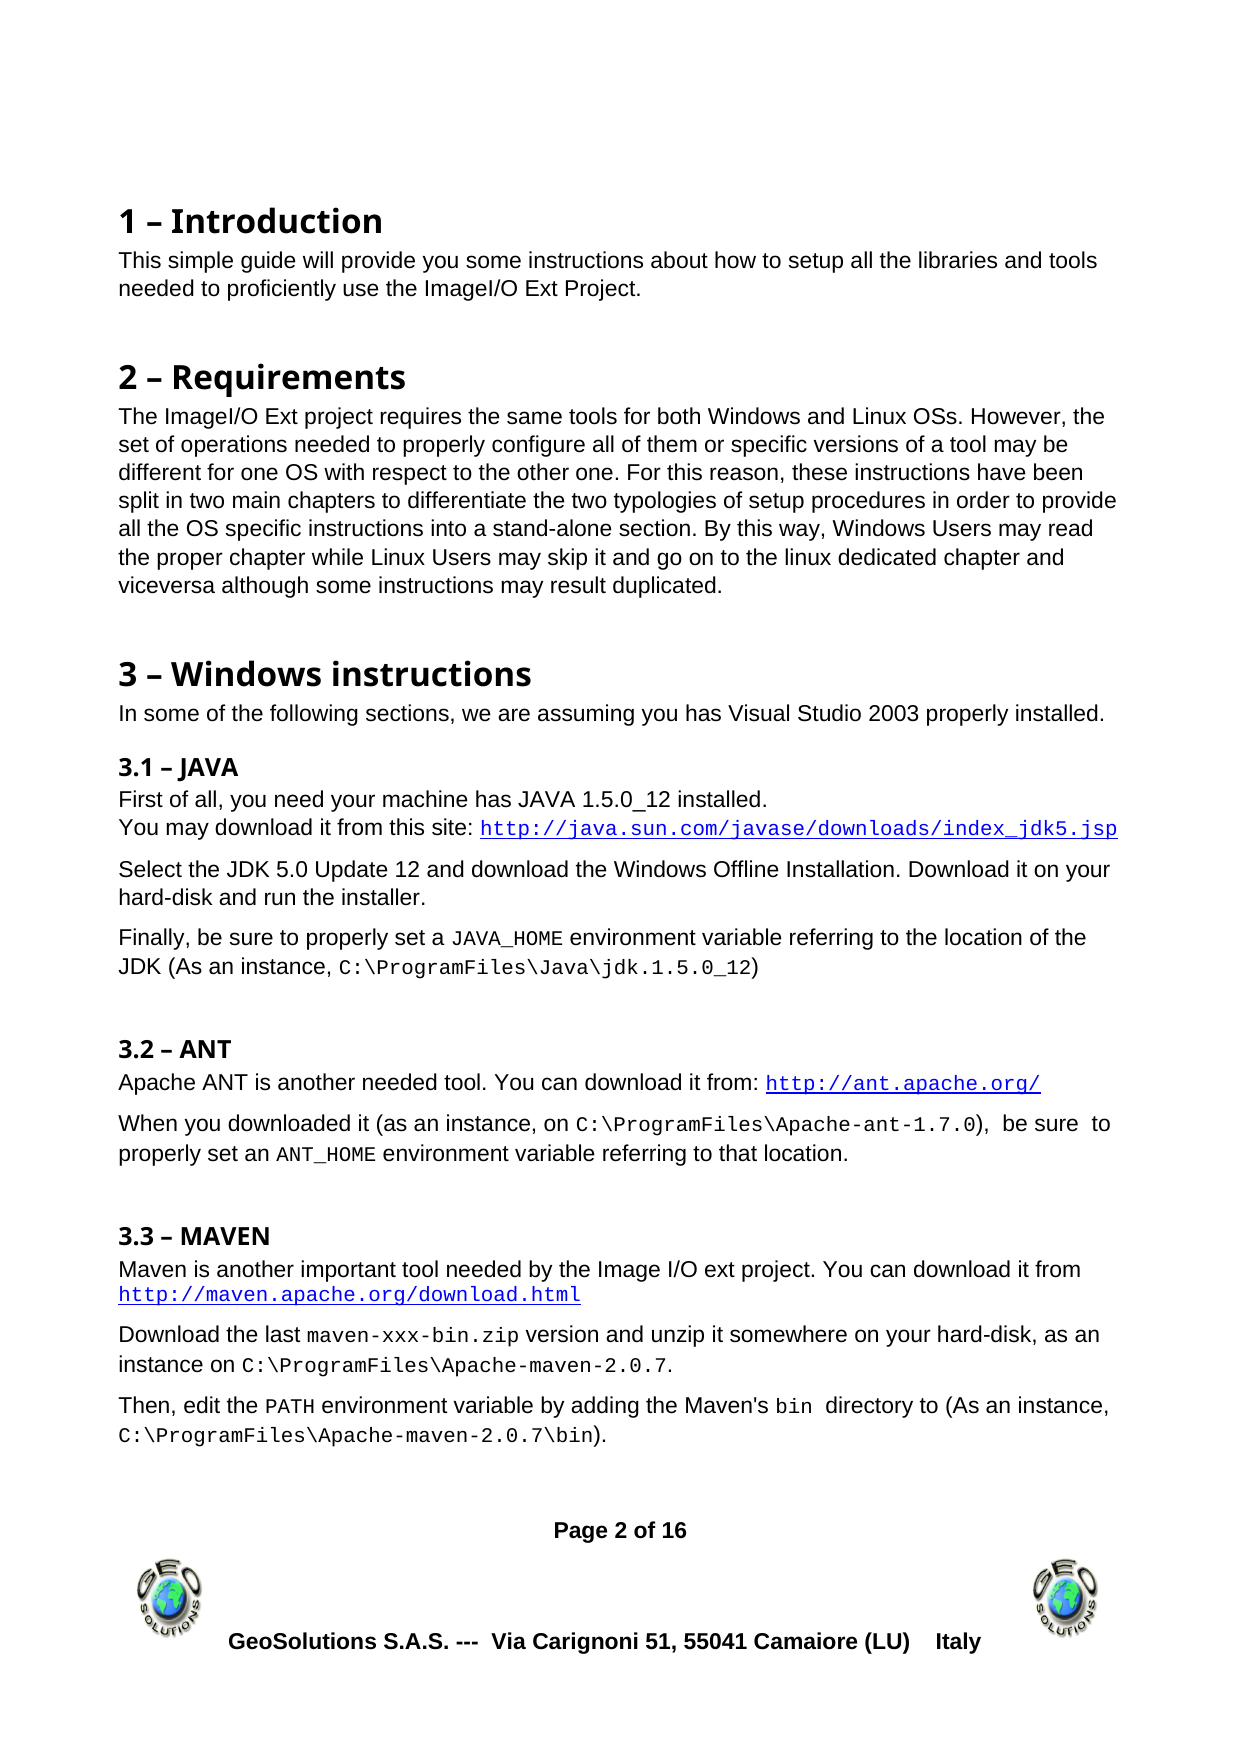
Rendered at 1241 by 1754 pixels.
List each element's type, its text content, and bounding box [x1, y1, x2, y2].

text Maven is another important tool needed by the Image I/O ext project. You can download it from http://maven.apache.org/download.html [118, 1256, 1122, 1308]
subtitle 3.3 – MAVEN [118, 1219, 1122, 1253]
text Download the last maven-xxx-bin.zip version and unzip it somewhere on your hard-disk, as an instance on C:\ProgramFiles\Apache-maven-2.0.7. [118, 1322, 1122, 1378]
subtitle 2 – Requirements [118, 354, 1122, 399]
text The ImageI/O Ext project requires the same tools for both Windows and Linux OSs. However, the set of operations needed to properly configure all of them or specific versions of a tool may be different for one OS with respect to the other one. For this reason, these instructions have been split in two main chapters to differentiate the two typologies of setup procedures in order to provide all the OS specific instructions into a stand-alone section. By this way, Windows Users may read the proper chapter while Linux Users may skip it and go on to the linux dedicated chapter and viceversa although some instructions may result duplicated. [118, 404, 1122, 598]
text This simple guide will provide you some instructions about how to setup all the libraries and tools needed to proficiently use the ImageI/O Ext Project. [118, 247, 1122, 301]
text Then, edit the PATH environment variable by adding the Maven's bin directory to (As an instance, C:\ProgramFiles\Apache-maven-2.0.7\bin). [118, 1393, 1122, 1477]
picture [134, 1552, 205, 1641]
text First of all, you need your machine has JAVA 1.5.0_12 installed. You may download it from this site: http://java.sun.com/javase/downloads/index_jdk5.jsp [118, 787, 1122, 842]
picture [1030, 1552, 1101, 1641]
text Select the JDK 5.0 Update 12 and download the Windows Offline Installation. Download it on your hard-disk and run the installer. [118, 856, 1122, 910]
text In some of the following sections, we are assuming you has Visual Studio 2003 properly installed. [118, 700, 1122, 726]
text When you downloaded it (as an instance, on C:\ProgramFiles\Apache-ant-1.7.0), be sure to properly set an ANT_HOME environment variable referring to that location. [118, 1111, 1122, 1196]
subtitle 3.1 – JAVA [118, 749, 1122, 783]
subtitle 1 – Introduction [118, 198, 1122, 243]
text Apache ANT is another needed tool. You can download it from: http://ant.apache.org/ [118, 1069, 1122, 1097]
subtitle 3 – Windows instructions [118, 651, 1122, 696]
subtitle 3.2 – ANT [118, 1032, 1122, 1066]
text Finally, be sure to properly set a JAVA_HOME environment variable referring to the location of the JDK (As an instance, C:\ProgramFiles\Java\jdk.1.5.0_12) [118, 924, 1122, 1009]
